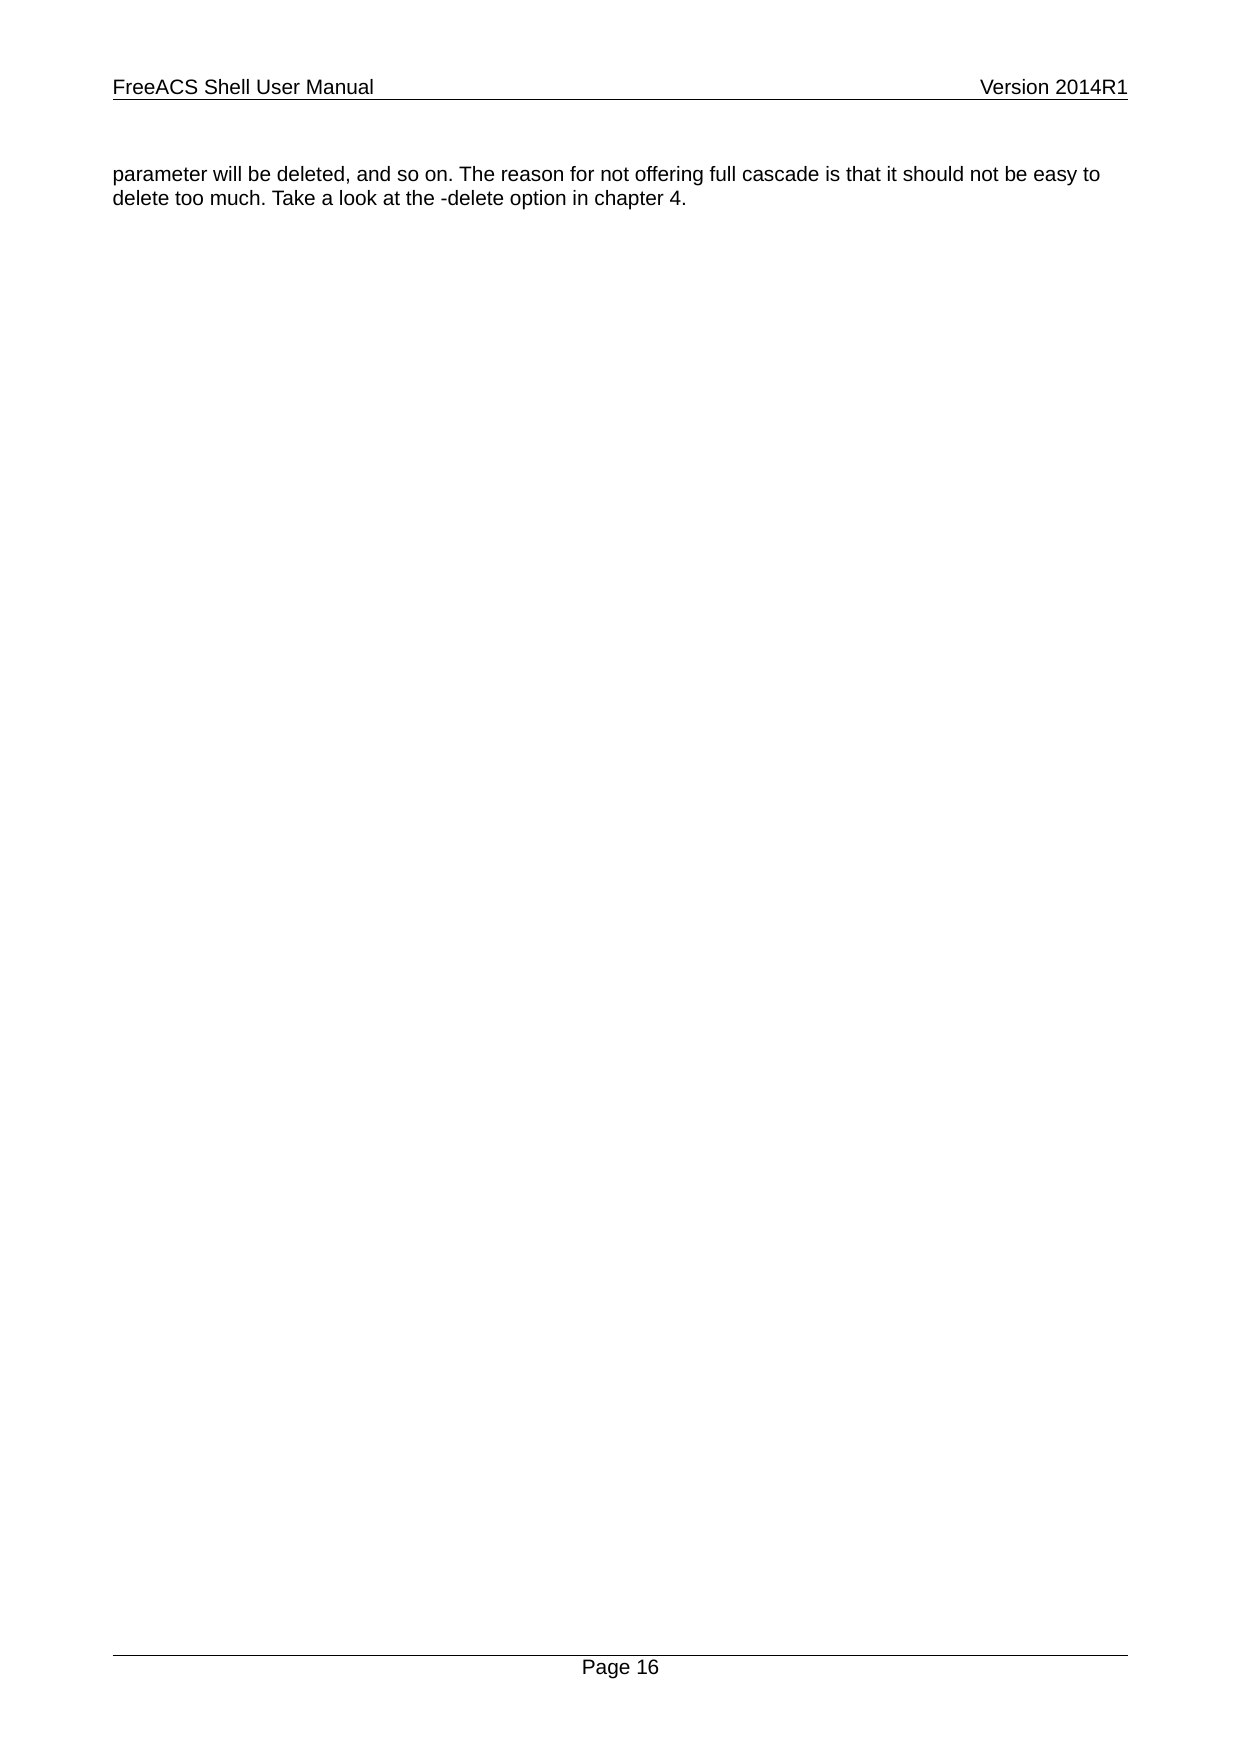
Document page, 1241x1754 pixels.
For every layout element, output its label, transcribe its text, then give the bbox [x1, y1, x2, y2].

text parameter will be deleted, and so on. The reason for not offering full cascade is that it should not be easy to delete too much. Take a look at the -delete option in chapter 4. [112, 162, 1128, 210]
